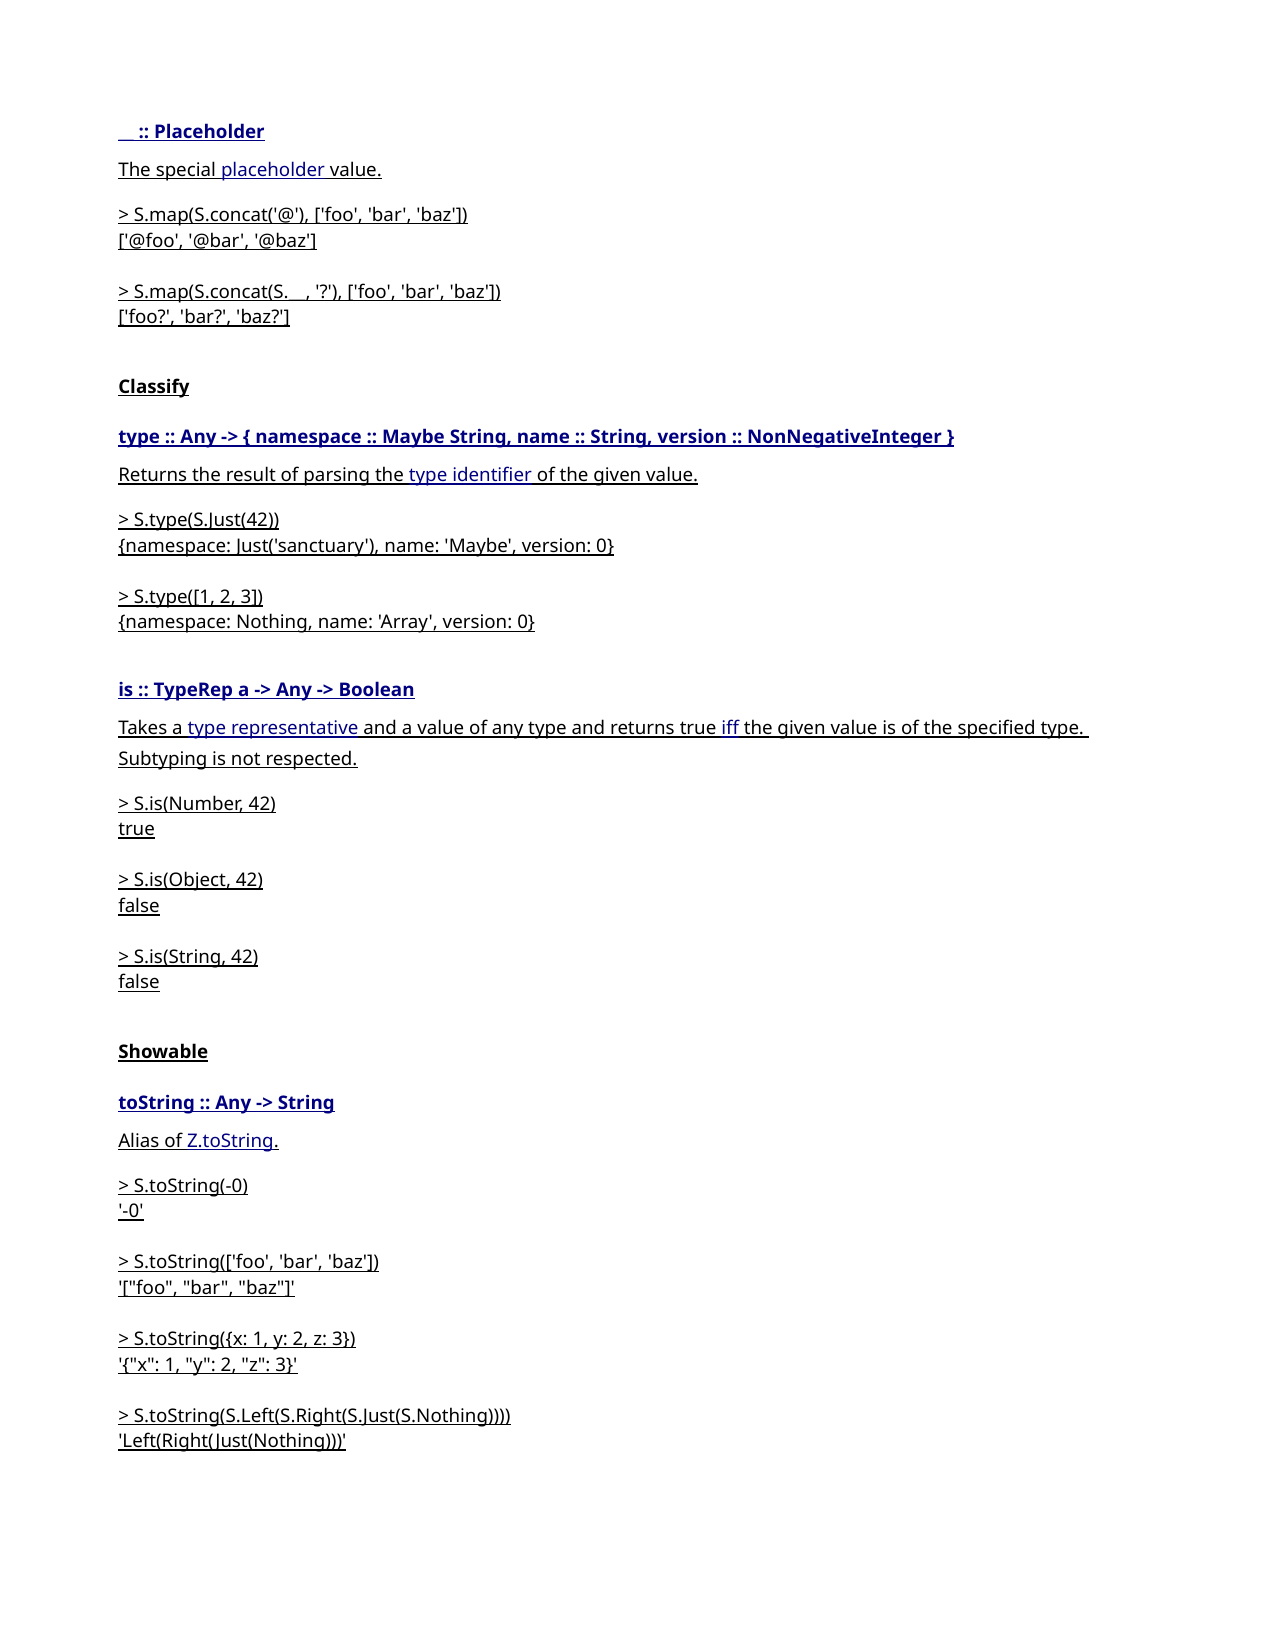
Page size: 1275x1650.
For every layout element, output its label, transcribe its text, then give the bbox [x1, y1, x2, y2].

subtitle Classify [118, 373, 1157, 398]
subtitle __ :: Placeholder [118, 118, 1157, 144]
subtitle Showable [118, 1038, 1157, 1064]
text > S.type([1, 2, 3]) [118, 583, 1157, 609]
text Returns the result of parsing the type identifier of the given value. [118, 462, 1157, 487]
text > S.is(Object, 42) [118, 867, 1157, 892]
text > S.type(S.Just(42)) [118, 507, 1157, 532]
text {namespace: Nothing, name: 'Array', version: 0} [118, 609, 1157, 634]
text '{"x": 1, "y": 2, "z": 3}' [118, 1351, 1157, 1376]
text > S.toString({x: 1, y: 2, z: 3}) [118, 1325, 1157, 1351]
text false [118, 892, 1157, 918]
text ['@foo', '@bar', '@baz'] [118, 227, 1157, 252]
text Takes a type representative and a value of any type and returns true iff the given value is of the specified type. Subtyping is not respected. [118, 714, 1157, 771]
text > S.toString(-0) [118, 1172, 1157, 1198]
text Alias of Z.toString. [118, 1127, 1157, 1152]
text false [118, 969, 1157, 994]
text > S.map(S.concat(S.__, '?'), ['foo', 'bar', 'baz']) [118, 278, 1157, 303]
text '["foo", "bar", "baz"]' [118, 1274, 1157, 1300]
text > S.is(String, 42) [118, 943, 1157, 969]
text '-0' [118, 1198, 1157, 1223]
text > S.toString(['foo', 'bar', 'baz']) [118, 1249, 1157, 1274]
subtitle is :: TypeRep a -⁠> Any -⁠> Boolean [118, 676, 1157, 702]
text 'Left(Right(Just(Nothing)))' [118, 1427, 1157, 1453]
text ['foo?', 'bar?', 'baz?'] [118, 303, 1157, 329]
subtitle toString :: Any -⁠> String [118, 1089, 1157, 1114]
text > S.map(S.concat('@'), ['foo', 'bar', 'baz']) [118, 201, 1157, 227]
text > S.is(Number, 42) [118, 790, 1157, 816]
subtitle type :: Any -⁠> { namespace :: Maybe String, name :: String, version :: NonNegativeInteger } [118, 423, 1157, 449]
text The special placeholder value. [118, 156, 1157, 182]
text true [118, 816, 1157, 841]
text > S.toString(S.Left(S.Right(S.Just(S.Nothing)))) [118, 1402, 1157, 1427]
text {namespace: Just('sanctuary'), name: 'Maybe', version: 0} [118, 532, 1157, 558]
